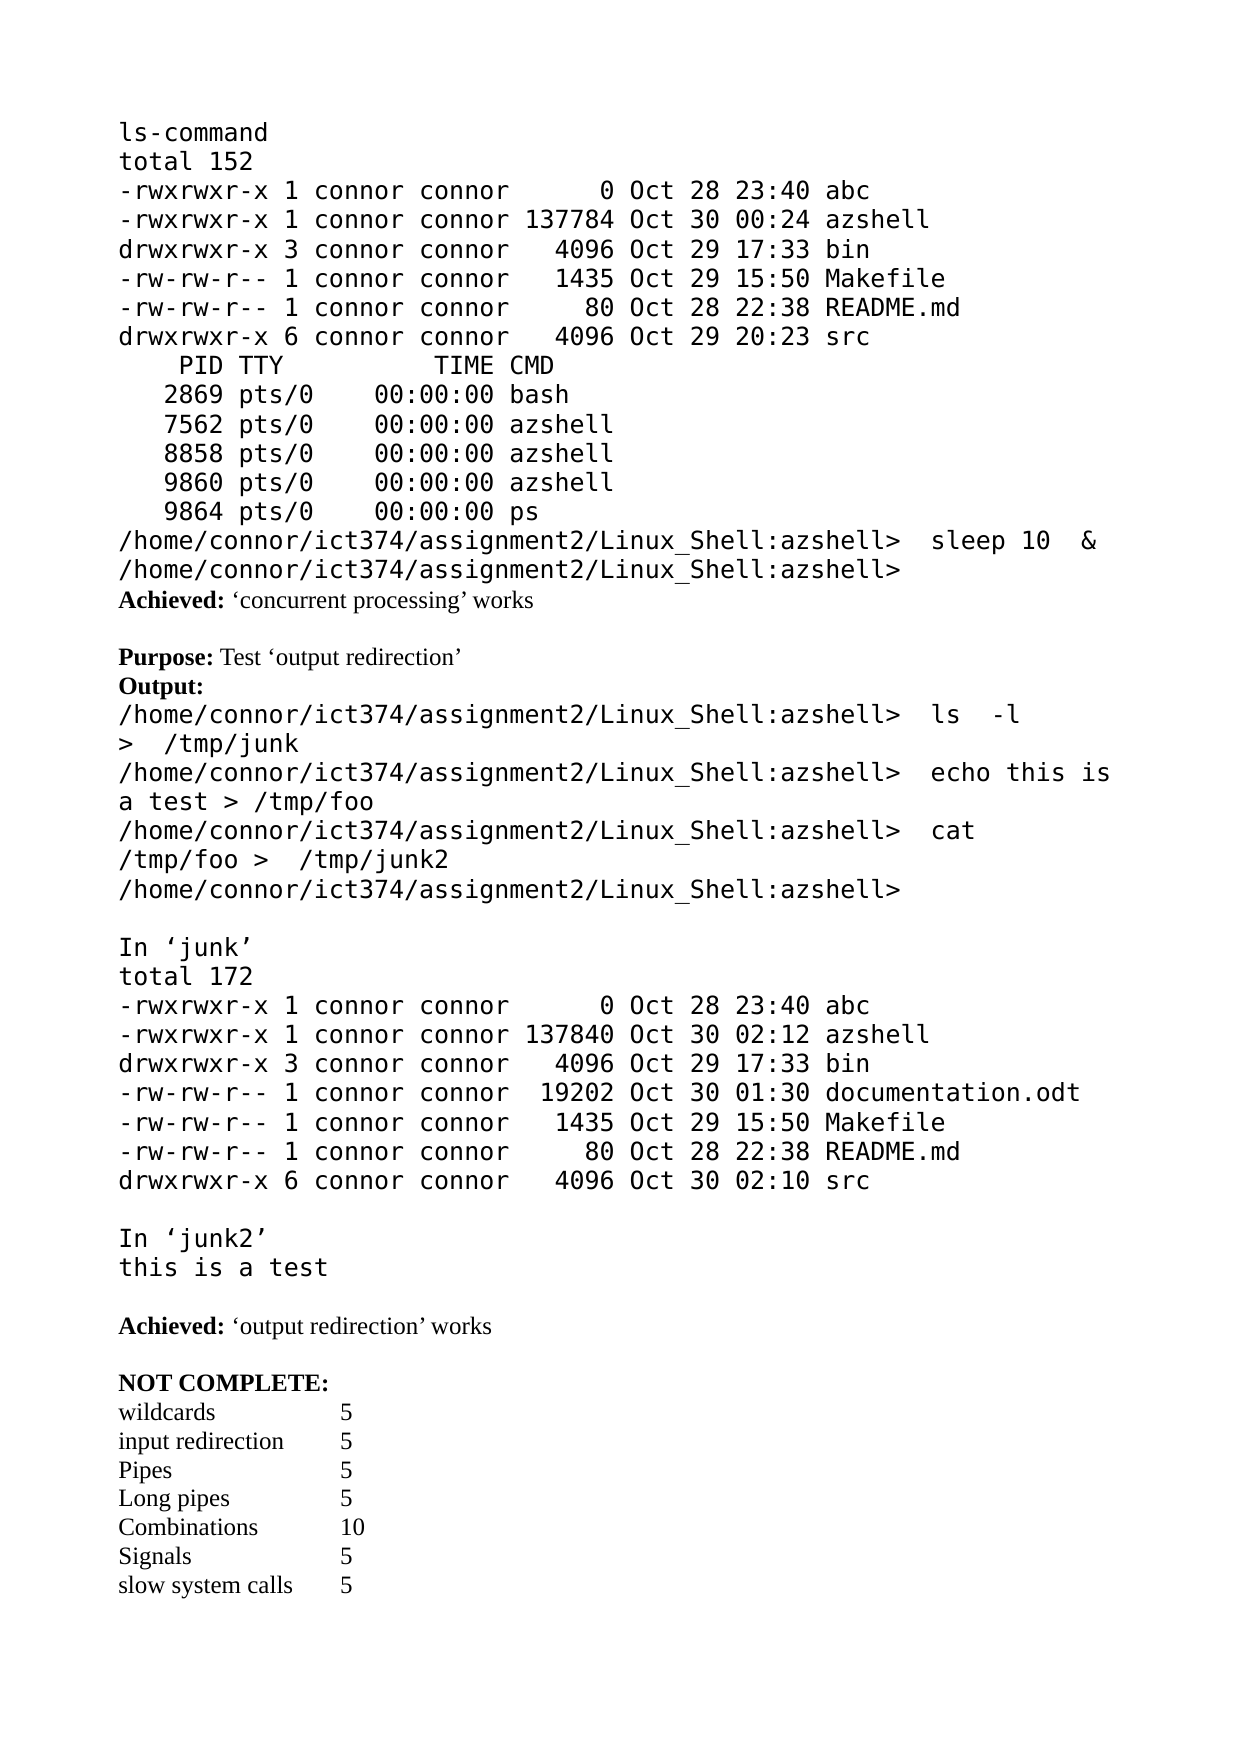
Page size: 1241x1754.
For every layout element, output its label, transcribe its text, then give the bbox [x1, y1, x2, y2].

text Pipes 5 [118, 1455, 1122, 1483]
text In ‘junk2’ [118, 1224, 1122, 1253]
text this is a test [118, 1253, 1122, 1282]
text slow system calls 5 [118, 1570, 1122, 1598]
text -rw-rw-r-- 1 connor connor 80 Oct 28 22:38 README.md [118, 1137, 1122, 1166]
text /home/connor/ict374/assignment2/Linux_Shell:azshell> ls -l > /tmp/junk [118, 700, 1122, 758]
text 9864 pts/0 00:00:00 ps [118, 497, 1122, 526]
text total 152 [118, 147, 1122, 176]
text -rwxrwxr-x 1 connor connor 0 Oct 28 23:40 abc [118, 176, 1122, 206]
text 2869 pts/0 00:00:00 bash [118, 381, 1122, 410]
text wildcards 5 [118, 1397, 1122, 1426]
text drwxrwxr-x 3 connor connor 4096 Oct 29 17:33 bin [118, 1049, 1122, 1078]
text input redirection 5 [118, 1426, 1122, 1455]
text -rwxrwxr-x 1 connor connor 0 Oct 28 23:40 abc [118, 991, 1122, 1020]
text /home/connor/ict374/assignment2/Linux_Shell:azshell> sleep 10 & [118, 526, 1122, 556]
text /home/connor/ict374/assignment2/Linux_Shell:azshell> [118, 556, 1122, 585]
text NOT COMPLETE: [118, 1368, 1122, 1397]
text -rw-rw-r-- 1 connor connor 1435 Oct 29 15:50 Makefile [118, 1108, 1122, 1137]
text -rw-rw-r-- 1 connor connor 19202 Oct 30 01:30 documentation.odt [118, 1078, 1122, 1108]
text drwxrwxr-x 3 connor connor 4096 Oct 29 17:33 bin [118, 235, 1122, 264]
text Achieved: ‘concurrent processing’ works [118, 585, 1122, 613]
text -rw-rw-r-- 1 connor connor 1435 Oct 29 15:50 Makefile [118, 264, 1122, 293]
text -rwxrwxr-x 1 connor connor 137840 Oct 30 02:12 azshell [118, 1020, 1122, 1049]
text /home/connor/ict374/assignment2/Linux_Shell:azshell> echo this is a test > /tmp/foo [118, 758, 1122, 816]
text drwxrwxr-x 6 connor connor 4096 Oct 29 20:23 src [118, 322, 1122, 351]
text Achieved: ‘output redirection’ works [118, 1311, 1122, 1340]
text 8858 pts/0 00:00:00 azshell [118, 439, 1122, 468]
text Combinations 10 [118, 1512, 1122, 1541]
text Purpose: Test ‘output redirection’ [118, 642, 1122, 671]
text -rw-rw-r-- 1 connor connor 80 Oct 28 22:38 README.md [118, 293, 1122, 322]
text PID TTY TIME CMD [118, 351, 1122, 381]
text Signals 5 [118, 1541, 1122, 1570]
text total 172 [118, 962, 1122, 991]
text Output: [118, 671, 1122, 700]
text Long pipes 5 [118, 1483, 1122, 1512]
text drwxrwxr-x 6 connor connor 4096 Oct 30 02:10 src [118, 1166, 1122, 1195]
text 7562 pts/0 00:00:00 azshell [118, 410, 1122, 439]
text /home/connor/ict374/assignment2/Linux_Shell:azshell> [118, 875, 1122, 904]
text In ‘junk’ [118, 933, 1122, 962]
text ls-command [118, 118, 1122, 147]
text -rwxrwxr-x 1 connor connor 137784 Oct 30 00:24 azshell [118, 206, 1122, 235]
text /home/connor/ict374/assignment2/Linux_Shell:azshell> cat /tmp/foo > /tmp/junk2 [118, 816, 1122, 875]
text 9860 pts/0 00:00:00 azshell [118, 468, 1122, 497]
